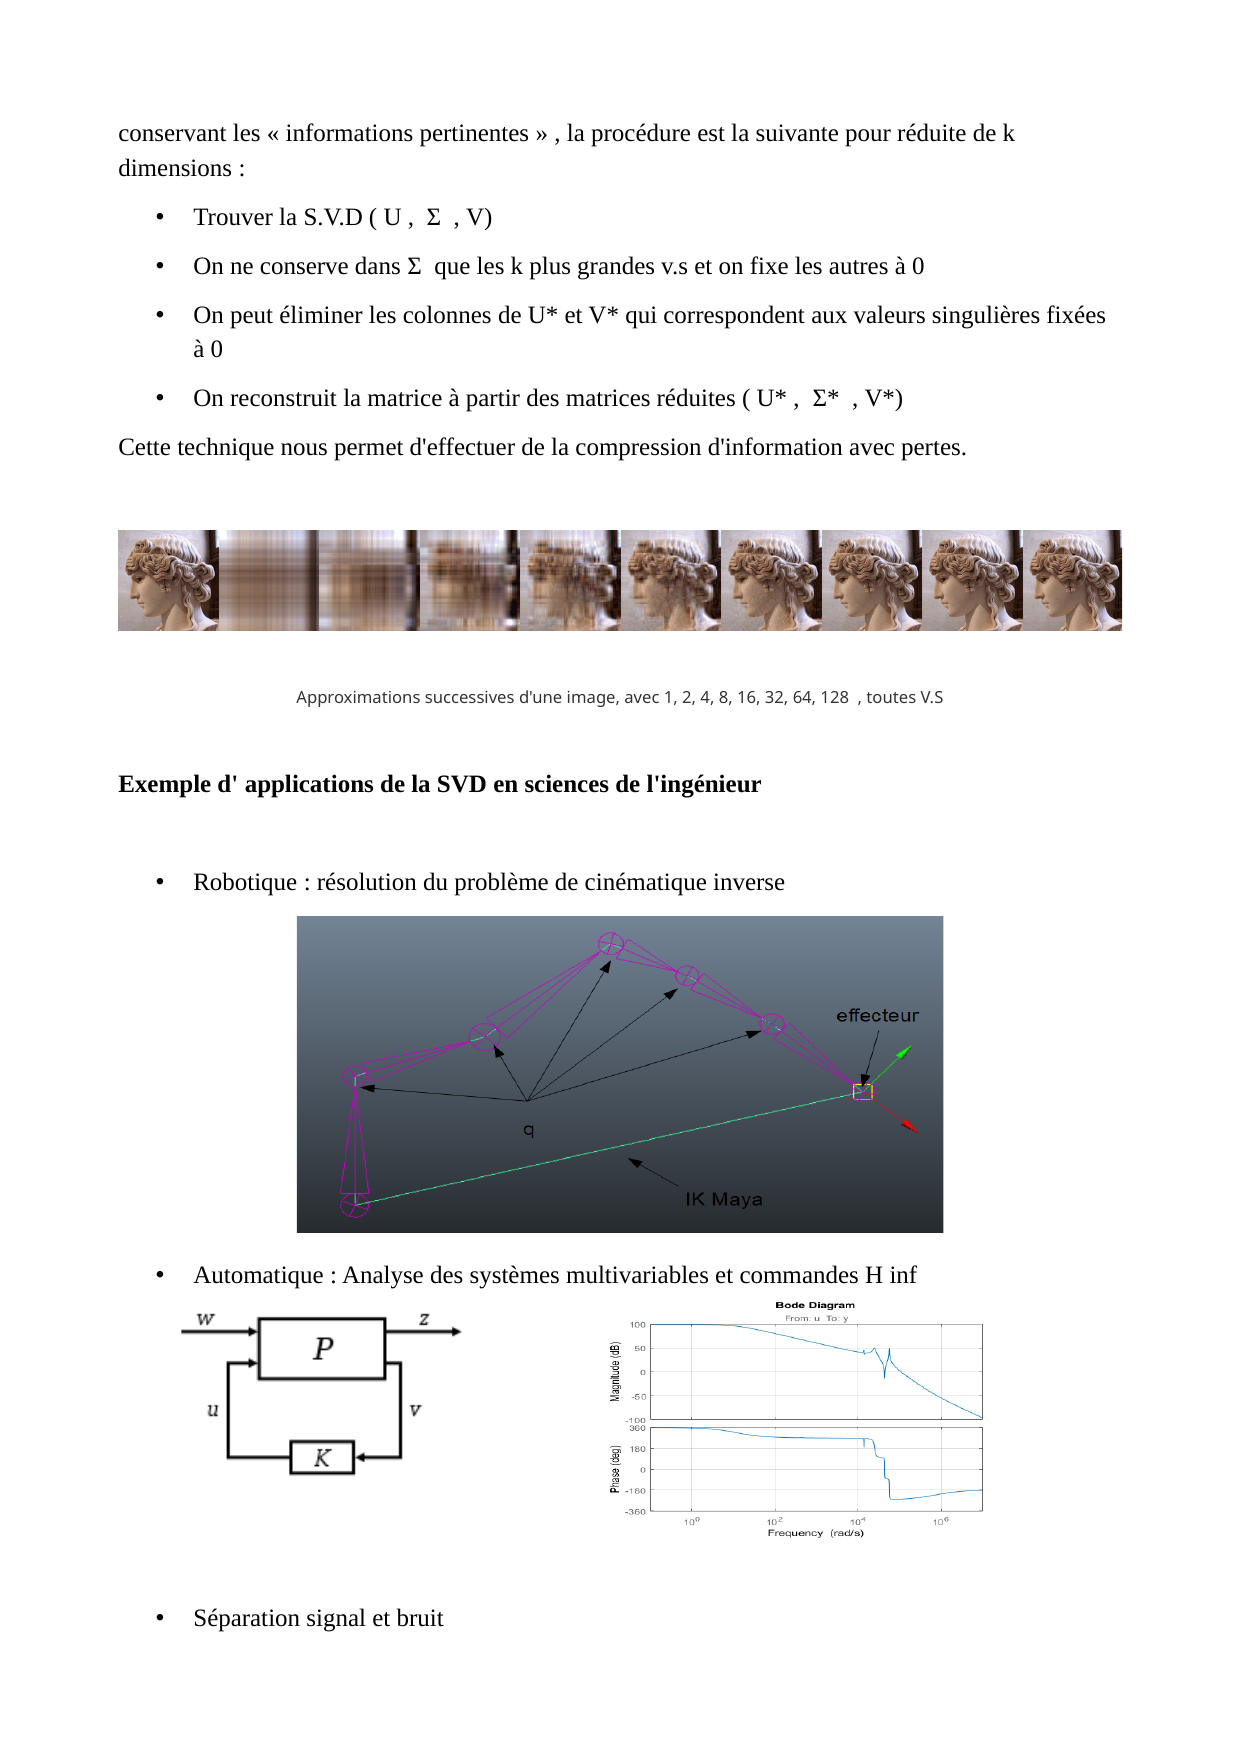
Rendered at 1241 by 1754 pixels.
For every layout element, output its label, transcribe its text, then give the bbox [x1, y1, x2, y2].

picture [296, 916, 944, 1233]
list On reconstruit la matrice à partir des matrices réduites ( U* , Σ* , V*) [156, 383, 1122, 412]
list Trouver la S.V.D ( U , Σ , V) [156, 202, 1122, 230]
list Séparation signal et bruit [156, 1603, 1122, 1632]
text Approximations successives d'une image, avec 1, 2, 4, 8, 16, 32, 64, 128 , toutes V.S [118, 686, 1122, 708]
list On ne conserve dans Σ que les k plus grandes v.s et on fixe les autres à 0 [156, 251, 1122, 279]
list Robotique : résolution du problème de cinématique inverse [156, 867, 1122, 896]
text conservant les « informations pertinentes » , la procédure est la suivante pour réduite de k dimensions : [118, 118, 1122, 181]
picture [583, 1295, 1024, 1538]
text Exemple d' applications de la SVD en sciences de l'ingénieur [118, 769, 1122, 798]
list On peut éliminer les colonnes de U* et V* qui correspondent aux valeurs singulières fixées à 0 [156, 300, 1122, 363]
picture [180, 1308, 465, 1484]
text Cette technique nous permet d'effectuer de la compression d'information avec pertes. [118, 432, 1122, 461]
picture [118, 530, 1123, 631]
list Automatique : Analyse des systèmes multivariables et commandes H inf [156, 1260, 1122, 1288]
